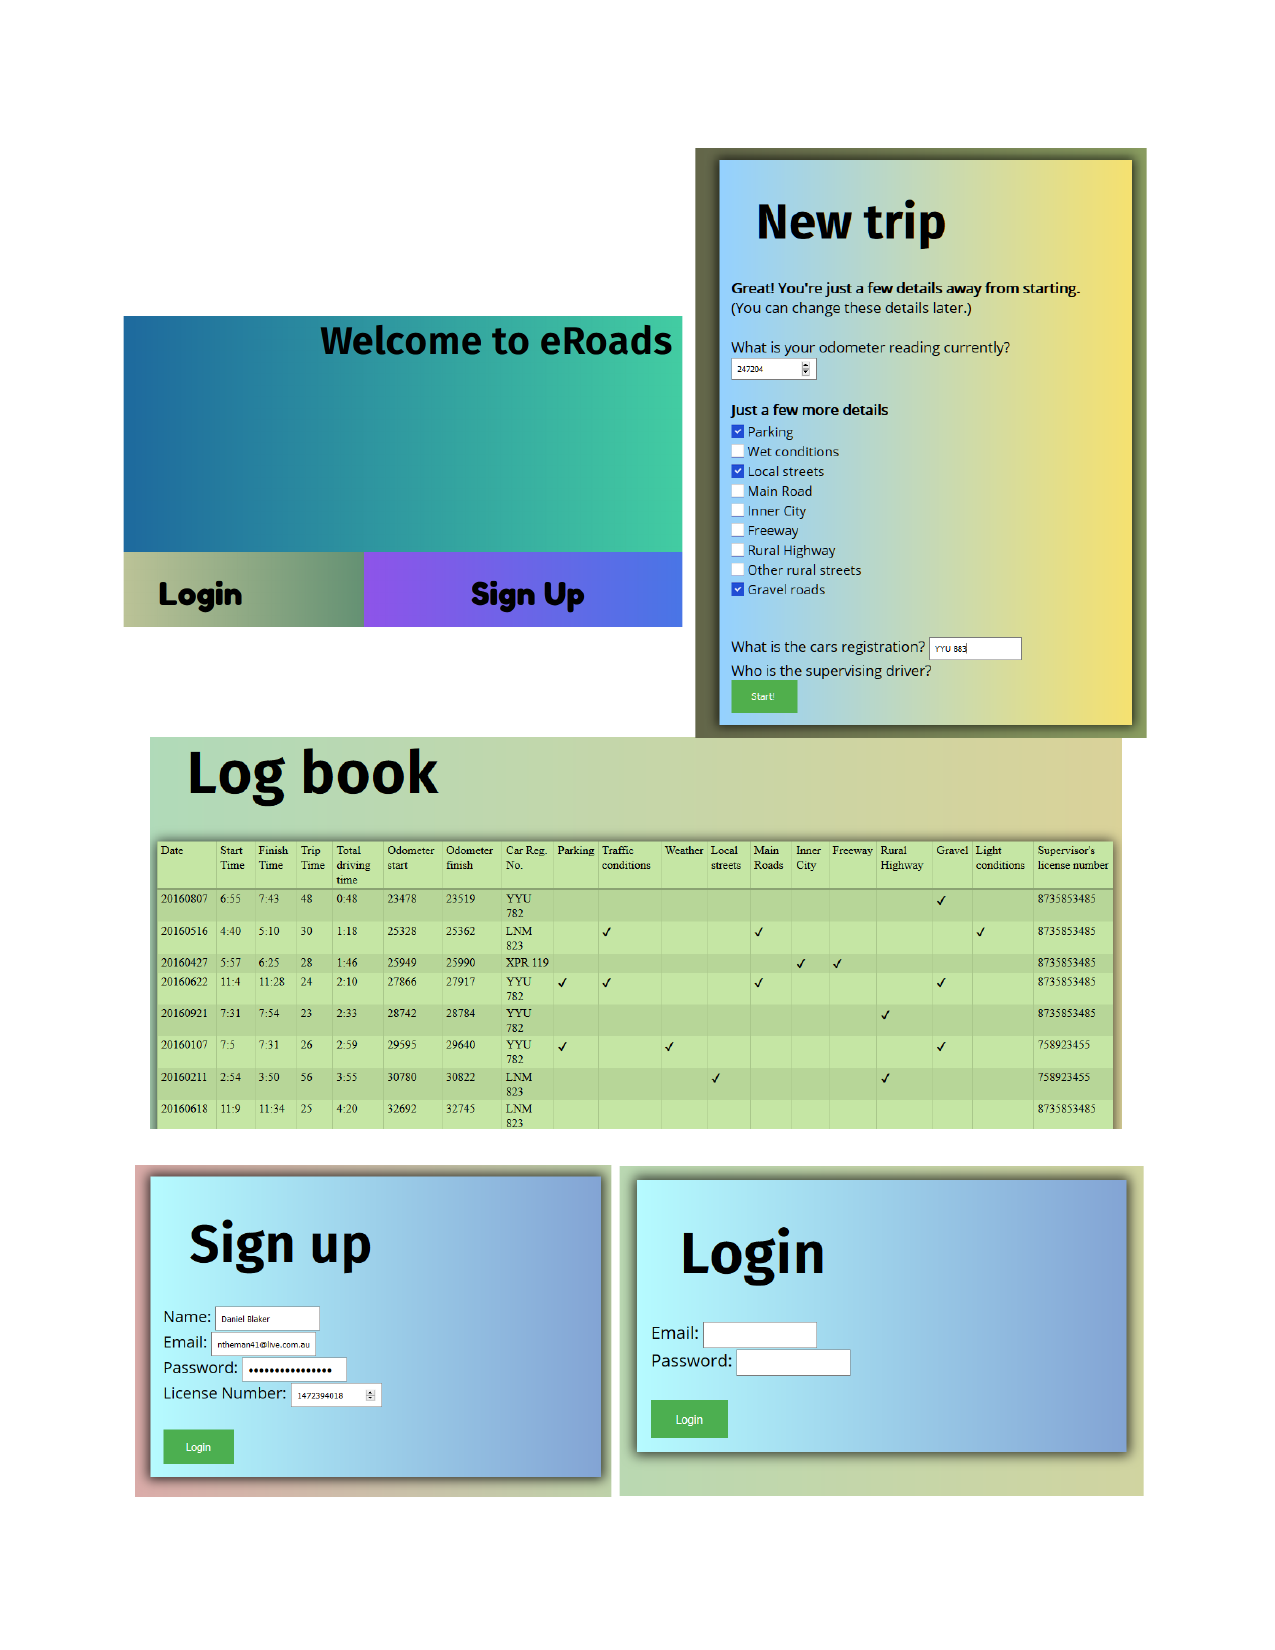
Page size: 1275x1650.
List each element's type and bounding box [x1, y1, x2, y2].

picture [619, 1166, 1144, 1496]
picture [135, 1165, 612, 1497]
picture [150, 148, 1147, 1129]
picture [123, 316, 683, 627]
